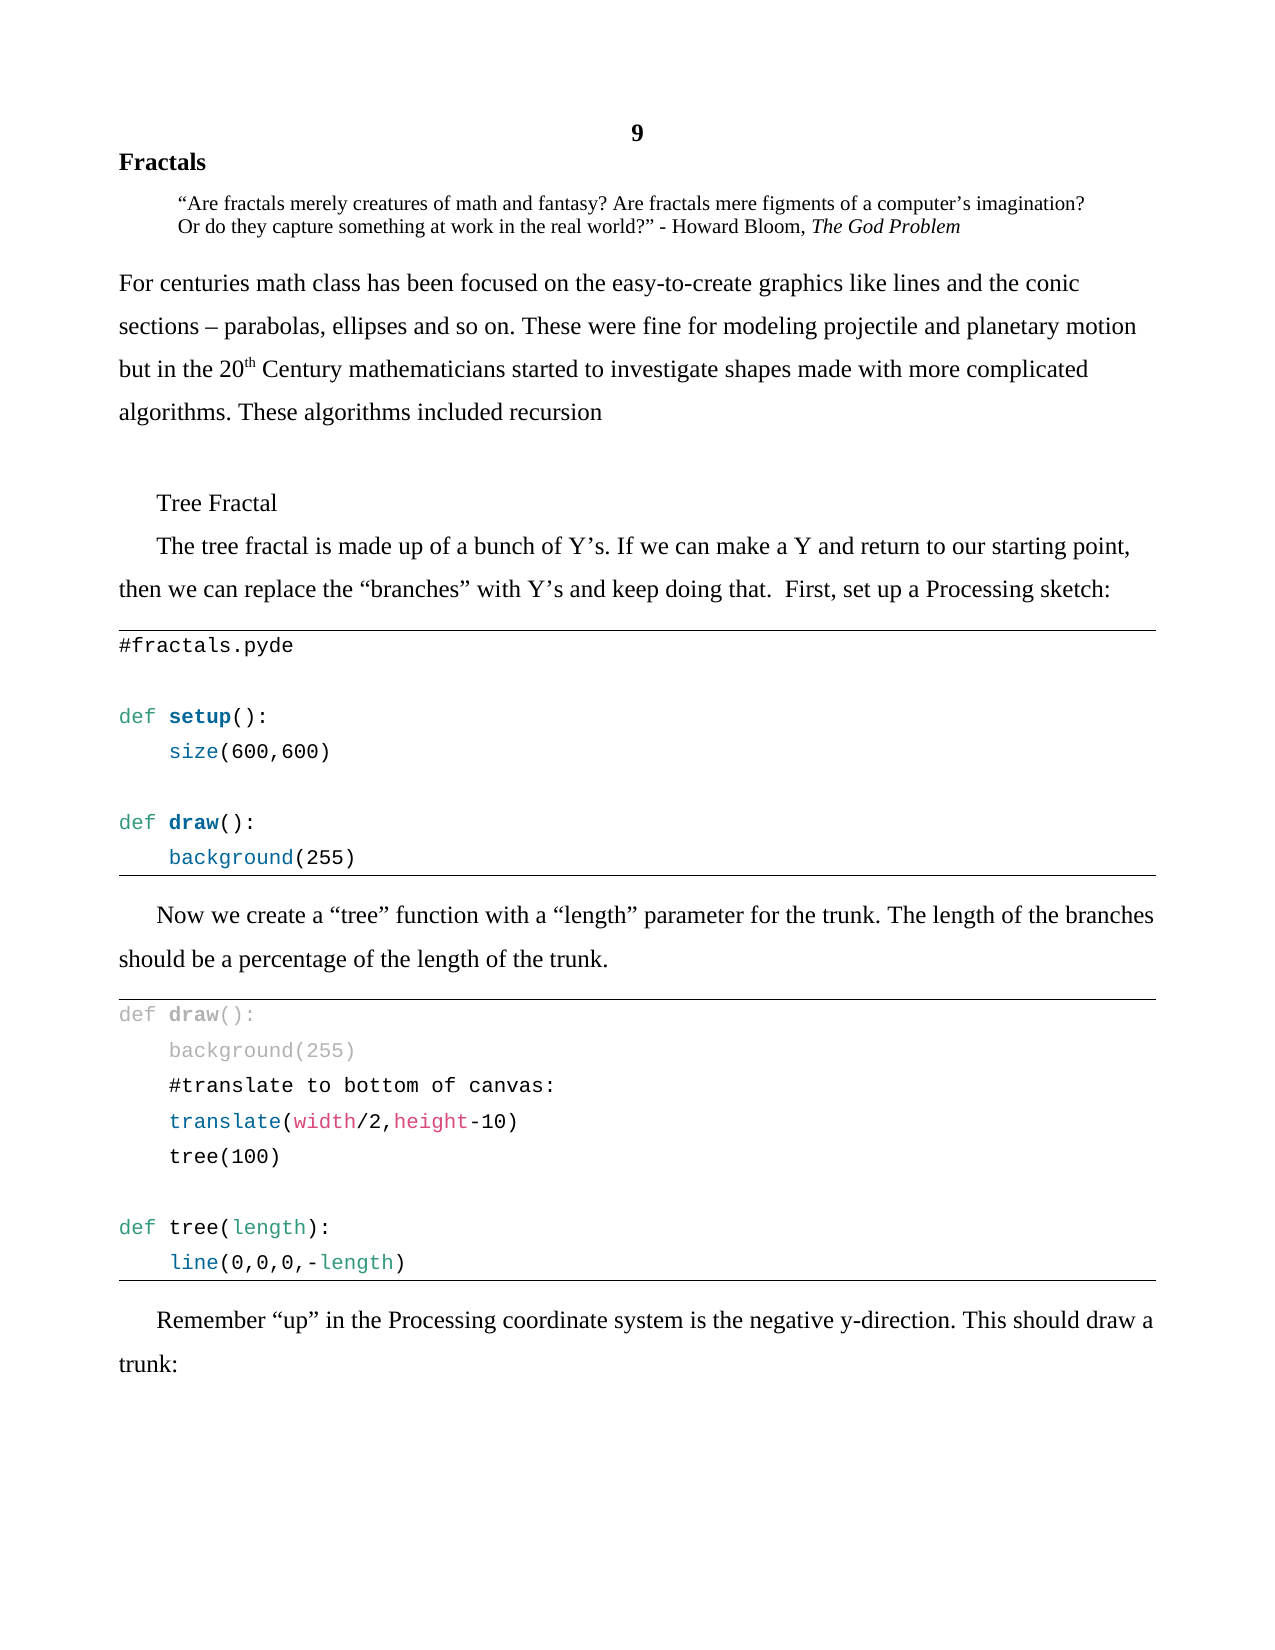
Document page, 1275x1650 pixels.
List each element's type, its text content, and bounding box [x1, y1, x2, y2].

text def draw(): [118, 812, 1156, 836]
title Fractals [118, 147, 1156, 176]
text translate(width/2,height-10) [118, 1111, 1156, 1134]
text line(0,0,0,-length) [118, 1252, 1156, 1281]
text background(255) [118, 847, 1156, 876]
text Now we create a “tree” function with a “length” parameter for the trunk. The length of the branches should be a percentage of the length of the trunk. [118, 901, 1156, 972]
text Tree Fractal [118, 488, 1156, 517]
text #translate to bottom of canvas: [118, 1075, 1156, 1099]
text Remember “up” in the Processing coordinate system is the negative y-direction. This should draw a trunk: [118, 1306, 1156, 1377]
text def tree(length): [118, 1217, 1156, 1241]
text #fractals.pyde [118, 631, 1156, 658]
text def draw(): [118, 1000, 1156, 1028]
text size(600,600) [118, 741, 1156, 765]
text def setup(): [118, 706, 1156, 729]
text The tree fractal is made up of a bunch of Y’s. If we can make a Y and return to our starting point, then we can replace the “branches” with Y’s and keep doing that. First, set up a Processing sketch: [118, 531, 1156, 603]
text tree(100) [118, 1146, 1156, 1170]
text background(255) [118, 1040, 1156, 1063]
text 9 [118, 118, 1156, 147]
text “Are fractals merely creatures of math and fantasy? Are fractals mere figments of a computer’s imagination? Or do they capture something at work in the real world?” - Howard Bloom, The God Problem [178, 190, 1097, 238]
text For centuries math class has been focused on the easy-to-create graphics like lines and the conic sections – parabolas, ellipses and so on. These were fine for modeling projectile and planetary motion but in the 20th Century mathematicians started to investigate shapes made with more complicated algorithms. These algorithms included recursion [118, 268, 1156, 426]
